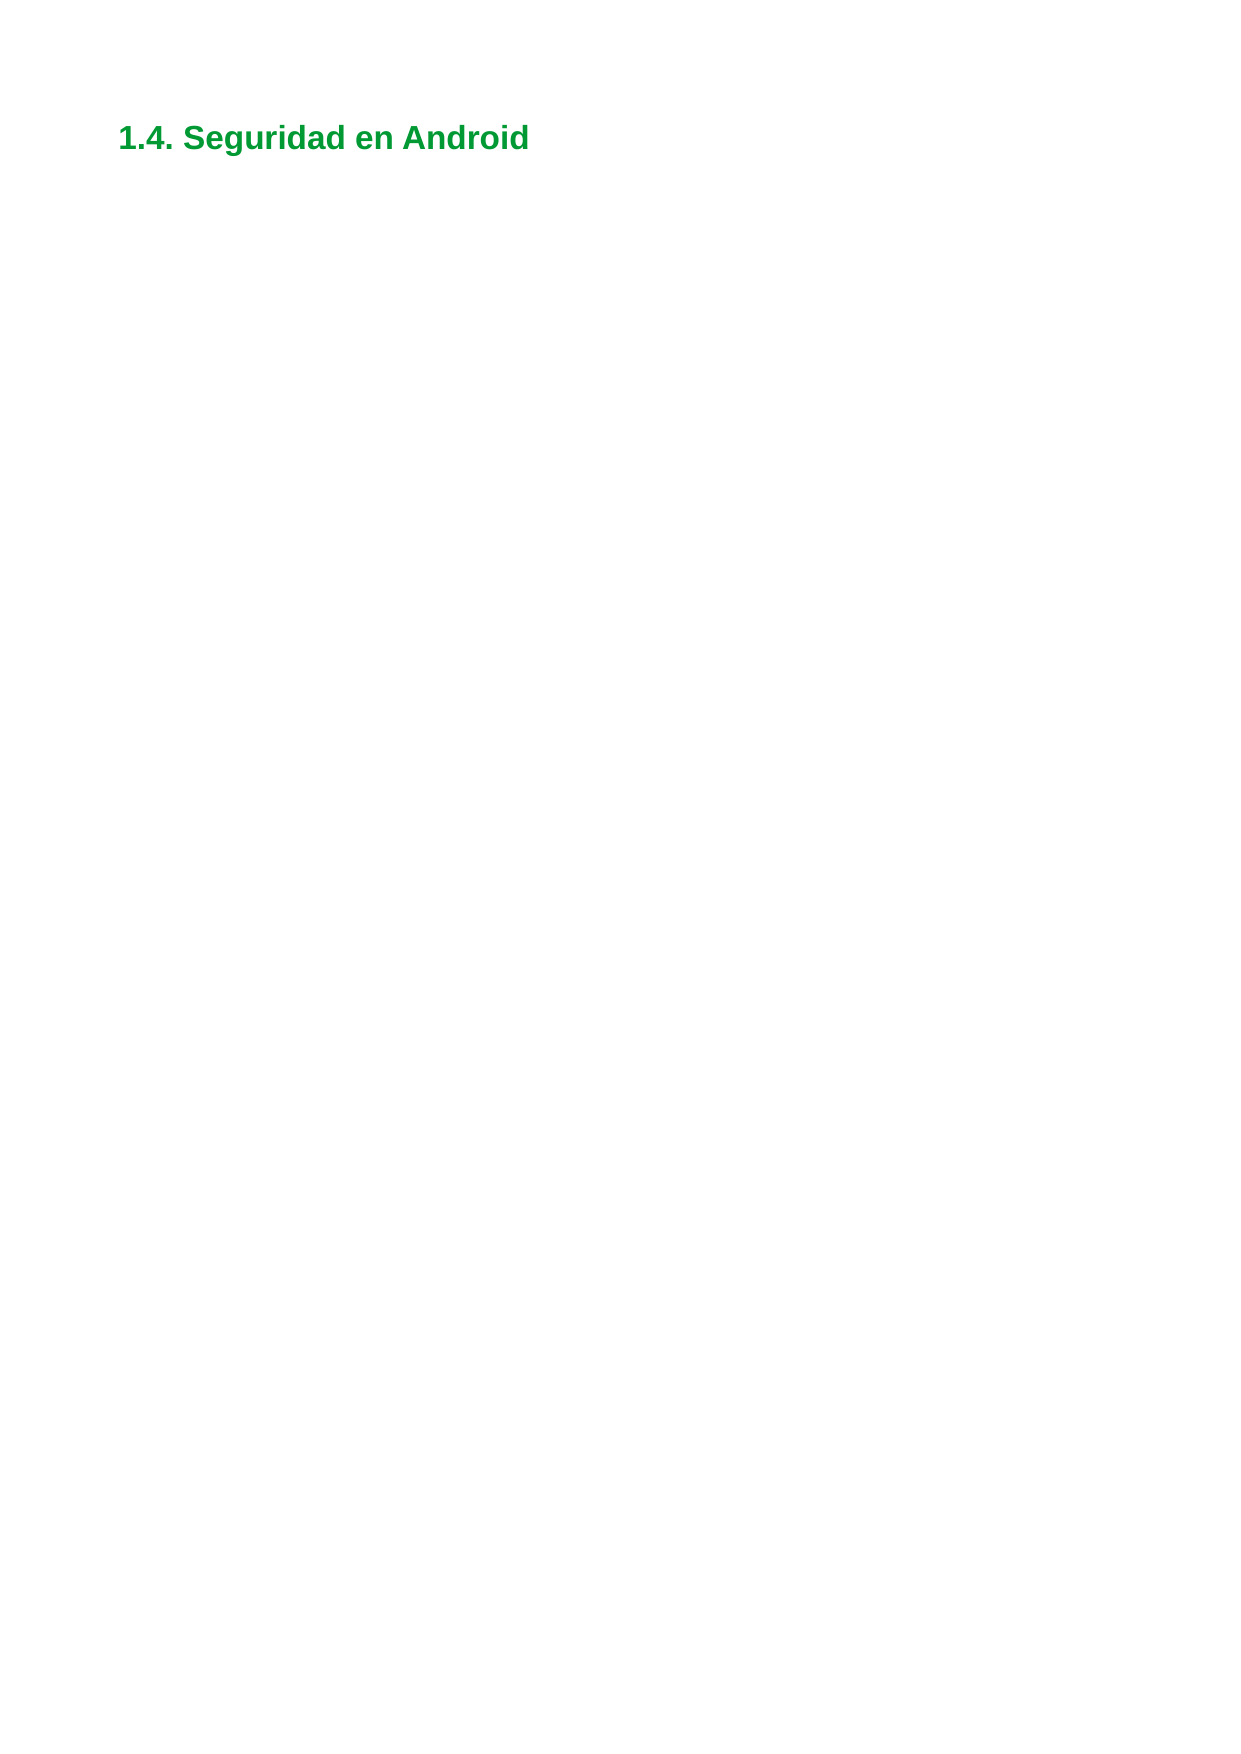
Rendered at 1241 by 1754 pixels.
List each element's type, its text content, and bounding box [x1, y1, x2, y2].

text 1.4. Seguridad en Android [118, 118, 1122, 157]
